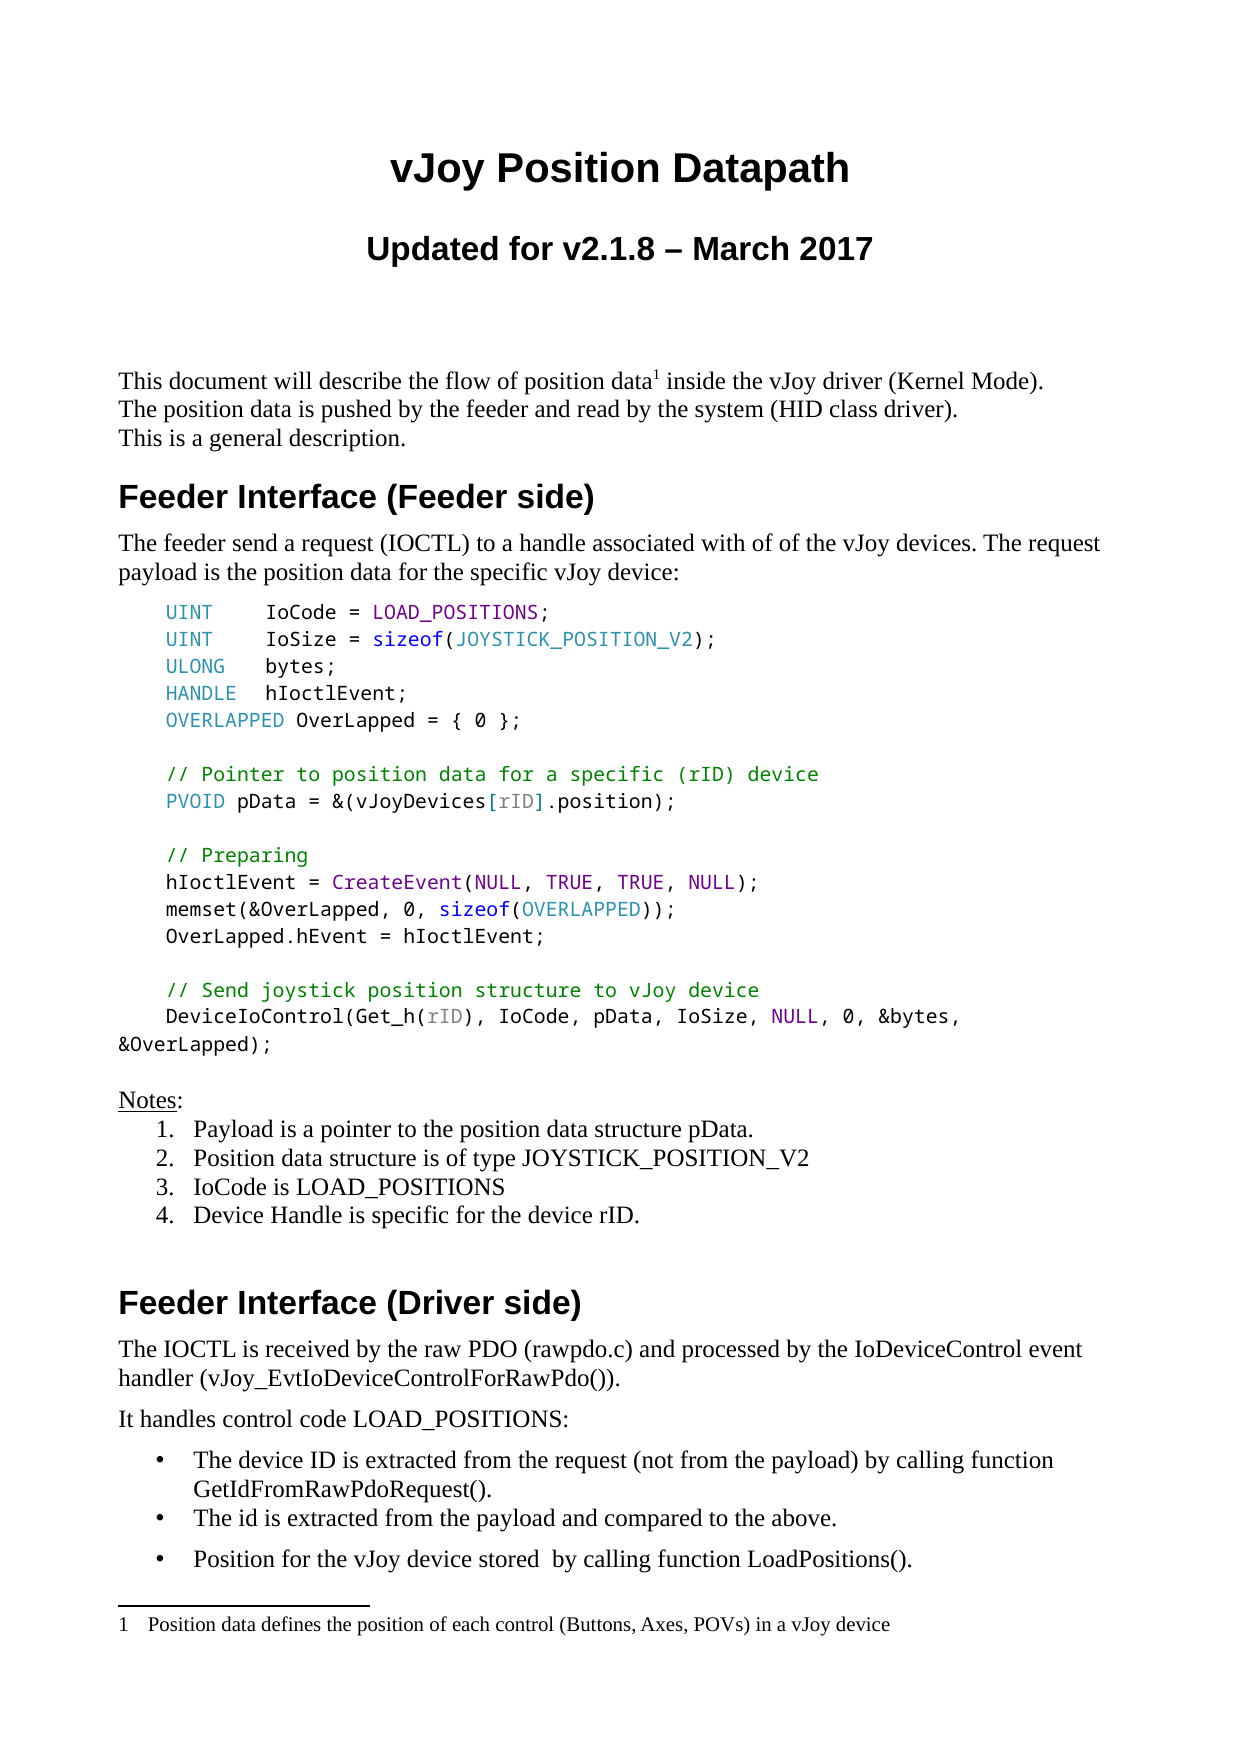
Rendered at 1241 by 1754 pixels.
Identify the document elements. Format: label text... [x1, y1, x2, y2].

text PVOID pData = &(vJoyDevices[rID].position); [118, 787, 1122, 814]
text ULONG bytes; [118, 652, 1122, 679]
subtitle Updated for v2.1.8 – March 2017 [118, 228, 1122, 267]
list The device ID is extracted from the request (not from the payload) by calling function GetIdFromRawPdoRequest(). [156, 1445, 1122, 1503]
list Position data structure is of type JOYSTICK_POSITION_V2 [156, 1143, 1122, 1172]
list IoCode is LOAD_POSITIONS [156, 1172, 1122, 1201]
text Position data defines the position of each control (Buttons, Axes, POVs) in a vJoy device [118, 1612, 1122, 1636]
text It handles control code LOAD_POSITIONS: [118, 1404, 1122, 1433]
text OverLapped.hEvent = hIoctlEvent; [118, 922, 1122, 949]
list Payload is a pointer to the position data structure pData. [156, 1114, 1122, 1143]
text This is a general description. [118, 423, 1122, 452]
text memset(&OverLapped, 0, sizeof(OVERLAPPED)); [118, 895, 1122, 922]
list Device Handle is specific for the device rID. [156, 1201, 1122, 1229]
text HANDLE hIoctlEvent; [118, 679, 1122, 706]
text DeviceIoControl(Get_h(rID), IoCode, pData, IoSize, NULL, 0, &bytes, &OverLapped); [118, 1003, 1122, 1057]
text The position data is pushed by the feeder and read by the system (HID class driver). [118, 394, 1122, 423]
text UINT IoSize = sizeof(JOYSTICK_POSITION_V2); [118, 625, 1122, 652]
subtitle vJoy Position Datapath [118, 143, 1122, 191]
text OVERLAPPED OverLapped = { 0 }; [118, 706, 1122, 733]
text This document will describe the flow of position data inside the vJoy driver (Kernel Mode). [118, 366, 1122, 394]
text hIoctlEvent = CreateEvent(NULL, TRUE, TRUE, NULL); [118, 868, 1122, 895]
subtitle Feeder Interface (Feeder side) [118, 477, 1122, 516]
subtitle Feeder Interface (Driver side) [118, 1283, 1122, 1322]
text Notes: [118, 1086, 1122, 1114]
text // Pointer to position data for a specific (rID) device [118, 760, 1122, 787]
text // Send joystick position structure to vJoy device [118, 976, 1122, 1003]
list The id is extracted from the payload and compared to the above. [156, 1503, 1122, 1532]
list Position for the vJoy device stored by calling function LoadPositions(). [156, 1544, 1122, 1573]
text The IOCTL is received by the raw PDO (rawpdo.c) and processed by the IoDeviceControl event handler (vJoy_EvtIoDeviceControlForRawPdo()). [118, 1334, 1122, 1392]
text UINT IoCode = LOAD_POSITIONS; [118, 598, 1122, 625]
text The feeder send a request (IOCTL) to a handle associated with of of the vJoy devices. The request payload is the position data for the specific vJoy device: [118, 528, 1122, 586]
text // Preparing [118, 841, 1122, 868]
